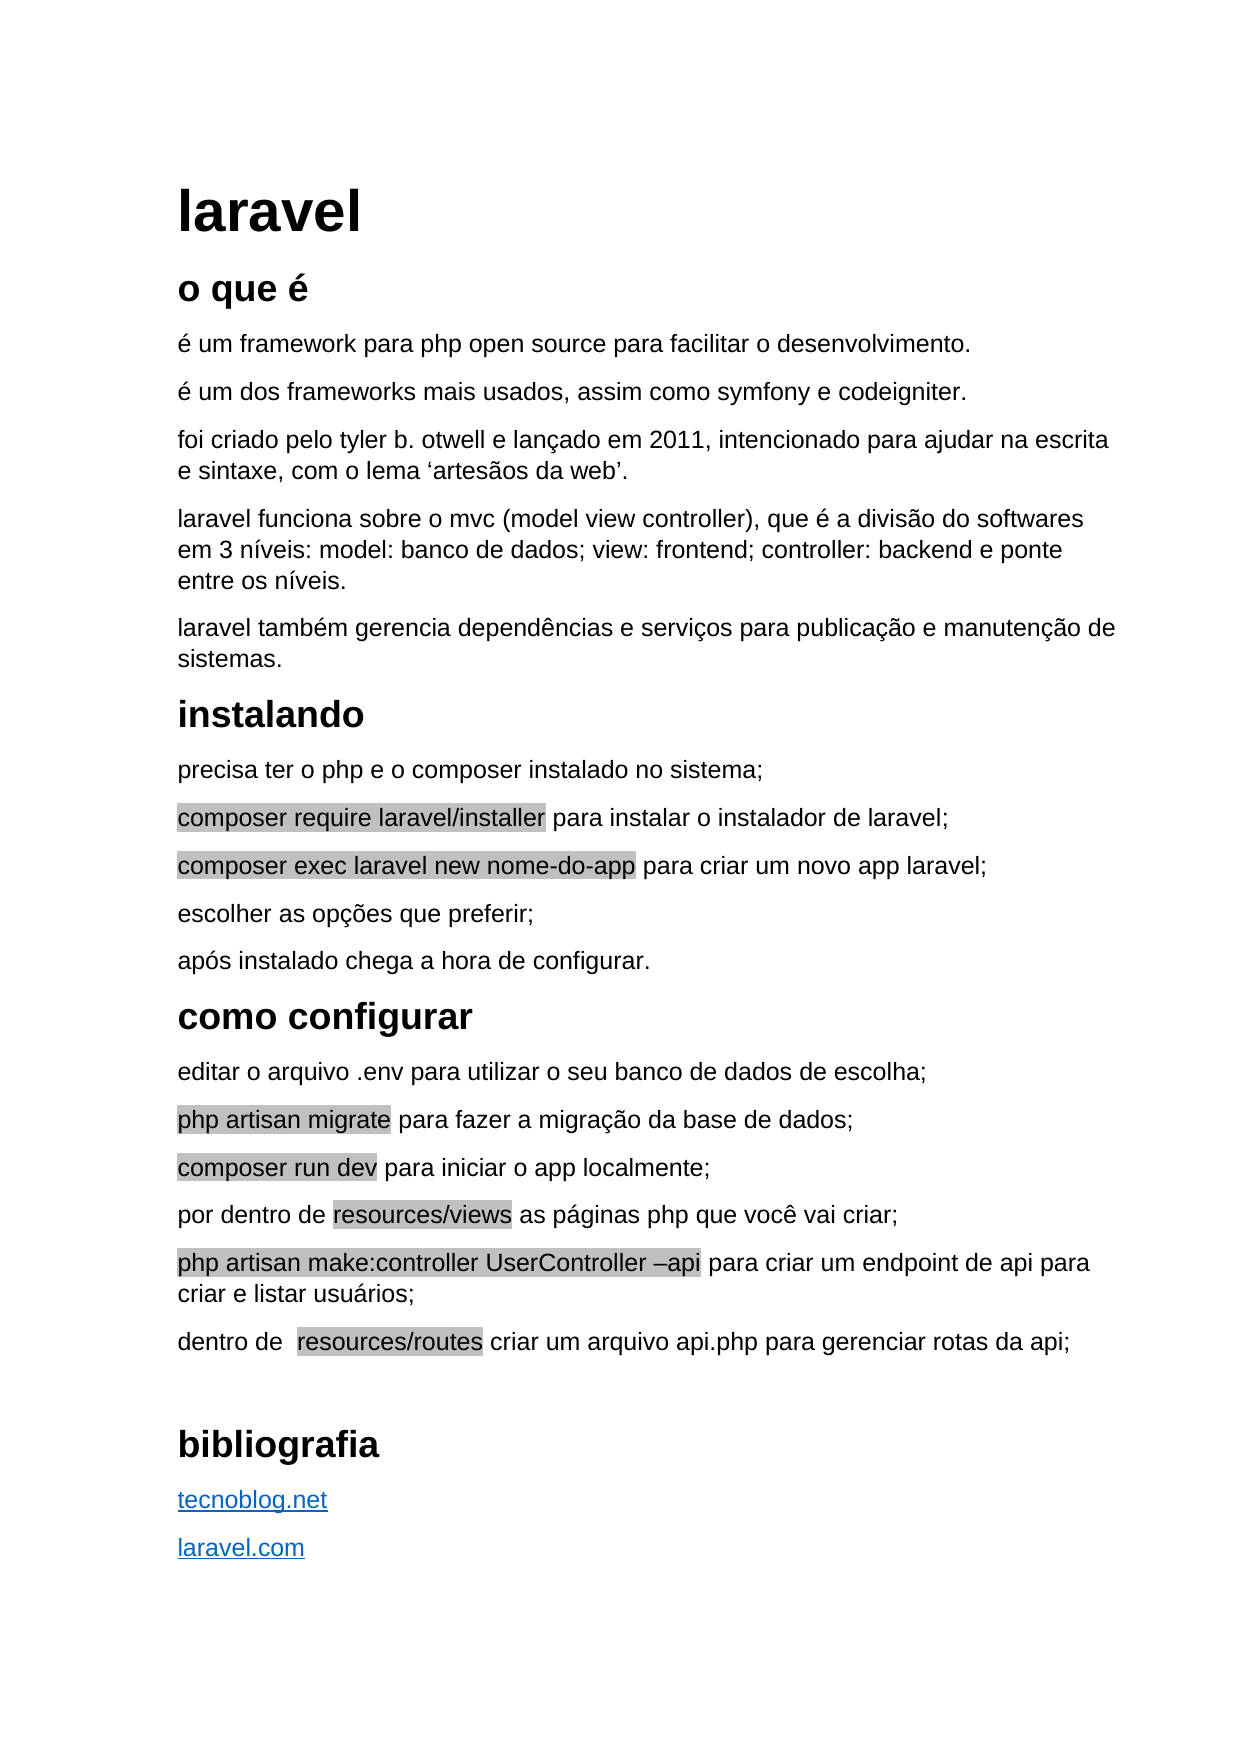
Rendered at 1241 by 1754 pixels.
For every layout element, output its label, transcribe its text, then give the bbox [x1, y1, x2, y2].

text foi criado pelo tyler b. otwell e lançado em 2011, intencionado para ajudar na escrita e sintaxe, com o lema ‘artesãos da web’. [177, 425, 1122, 485]
text tecnoblog.net [177, 1485, 1122, 1514]
text após instalado chega a hora de configurar. [177, 946, 1122, 975]
text instalando [177, 692, 1122, 735]
text laravel também gerencia dependências e serviços para publicação e manutenção de sistemas. [177, 613, 1122, 673]
text é um dos frameworks mais usados, assim como symfony e codeigniter. [177, 377, 1122, 406]
text laravel funciona sobre o mvc (model view controller), que é a divisão do softwares em 3 níveis: model: banco de dados; view: frontend; controller: backend e ponte entre os níveis. [177, 504, 1122, 594]
text php artisan make:controller UserController –api para criar um endpoint de api para criar e listar usuários; [177, 1248, 1122, 1308]
text por dentro de resources/views as páginas php que você vai criar; [177, 1200, 1122, 1229]
text dentro de resources/routes criar um arquivo api.php para gerenciar rotas da api; [177, 1327, 1122, 1356]
text como configurar [177, 994, 1122, 1037]
text editar o arquivo .env para utilizar o seu banco de dados de escolha; [177, 1057, 1122, 1086]
text é um framework para php open source para facilitar o desenvolvimento. [177, 329, 1122, 358]
text o que é [177, 266, 1122, 309]
text php artisan migrate para fazer a migração da base de dados; [177, 1105, 1122, 1134]
text laravel.com [177, 1533, 1122, 1562]
text composer require laravel/installer para instalar o instalador de laravel; [177, 803, 1122, 832]
text bibliografia [177, 1422, 1122, 1465]
text escolher as opções que preferir; [177, 898, 1122, 927]
text composer run dev para iniciar o app localmente; [177, 1153, 1122, 1181]
text laravel [177, 177, 1122, 244]
text composer exec laravel new nome-do-app para criar um novo app laravel; [177, 851, 1122, 879]
text precisa ter o php e o composer instalado no sistema; [177, 755, 1122, 784]
